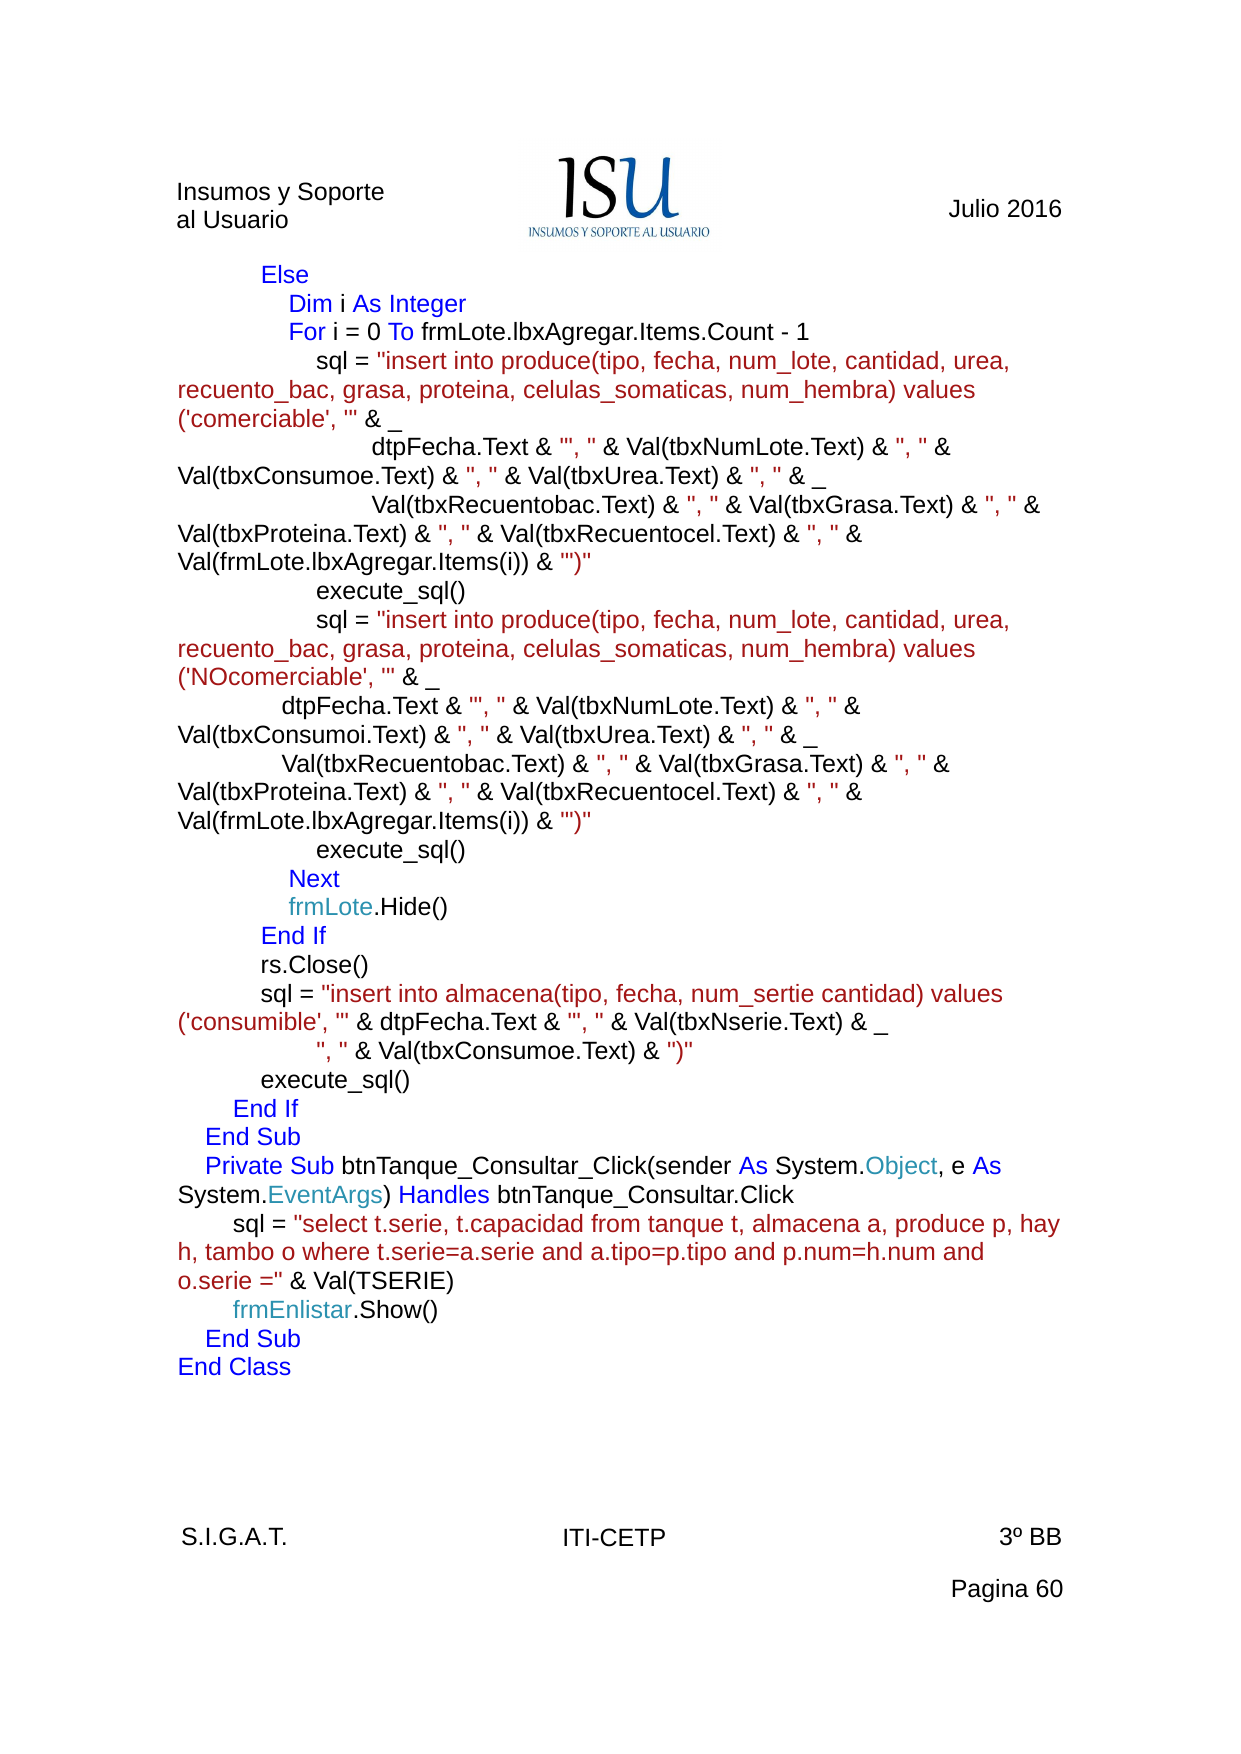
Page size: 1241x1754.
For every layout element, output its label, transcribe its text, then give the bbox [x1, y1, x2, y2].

text End Class [177, 1352, 1063, 1381]
text End If [177, 921, 1063, 950]
text End If [177, 1093, 1063, 1122]
text dtpFecha.Text & "', " & Val(tbxNumLote.Text) & ", " & Val(tbxConsumoi.Text) & ", " & Val(tbxUrea.Text) & ", " & _ [177, 691, 1063, 748]
text Dim i As Integer [177, 288, 1063, 317]
text sql = "select t.serie, t.capacidad from tanque t, almacena a, produce p, hay h, tambo o where t.serie=a.serie and a.tipo=p.tipo and p.num=h.num and o.serie =" & Val(TSERIE) [177, 1208, 1063, 1295]
text execute_sql() [177, 835, 1063, 863]
text frmLote.Hide() [177, 892, 1063, 921]
text End Sub [177, 1323, 1063, 1352]
text Else [177, 260, 1063, 288]
text Next [177, 863, 1063, 892]
text dtpFecha.Text & "', " & Val(tbxNumLote.Text) & ", " & Val(tbxConsumoe.Text) & ", " & Val(tbxUrea.Text) & ", " & _ [177, 432, 1063, 490]
text Private Sub btnTanque_Consultar_Click(sender As System.Object, e As System.EventArgs) Handles btnTanque_Consultar.Click [177, 1151, 1063, 1208]
text Val(tbxRecuentobac.Text) & ", " & Val(tbxGrasa.Text) & ", " & Val(tbxProteina.Text) & ", " & Val(tbxRecuentocel.Text) & ", " & Val(frmLote.lbxAgregar.Items(i)) & "')" [177, 490, 1063, 576]
text execute_sql() [177, 1065, 1063, 1093]
picture [517, 138, 723, 252]
text frmEnlistar.Show() [177, 1295, 1063, 1323]
text End Sub [177, 1122, 1063, 1151]
text execute_sql() [177, 576, 1063, 605]
text sql = "insert into produce(tipo, fecha, num_lote, cantidad, urea, recuento_bac, grasa, proteina, celulas_somaticas, num_hembra) values ('NOcomerciable', '" & _ [177, 605, 1063, 691]
text ", " & Val(tbxConsumoe.Text) & ")" [177, 1036, 1063, 1065]
text Val(tbxRecuentobac.Text) & ", " & Val(tbxGrasa.Text) & ", " & Val(tbxProteina.Text) & ", " & Val(tbxRecuentocel.Text) & ", " & Val(frmLote.lbxAgregar.Items(i)) & "')" [177, 748, 1063, 835]
text For i = 0 To frmLote.lbxAgregar.Items.Count - 1 [177, 317, 1063, 346]
text rs.Close() [177, 950, 1063, 978]
text sql = "insert into almacena(tipo, fecha, num_sertie cantidad) values ('consumible', '" & dtpFecha.Text & "', " & Val(tbxNserie.Text) & _ [177, 978, 1063, 1036]
text sql = "insert into produce(tipo, fecha, num_lote, cantidad, urea, recuento_bac, grasa, proteina, celulas_somaticas, num_hembra) values ('comerciable', '" & _ [177, 346, 1063, 432]
